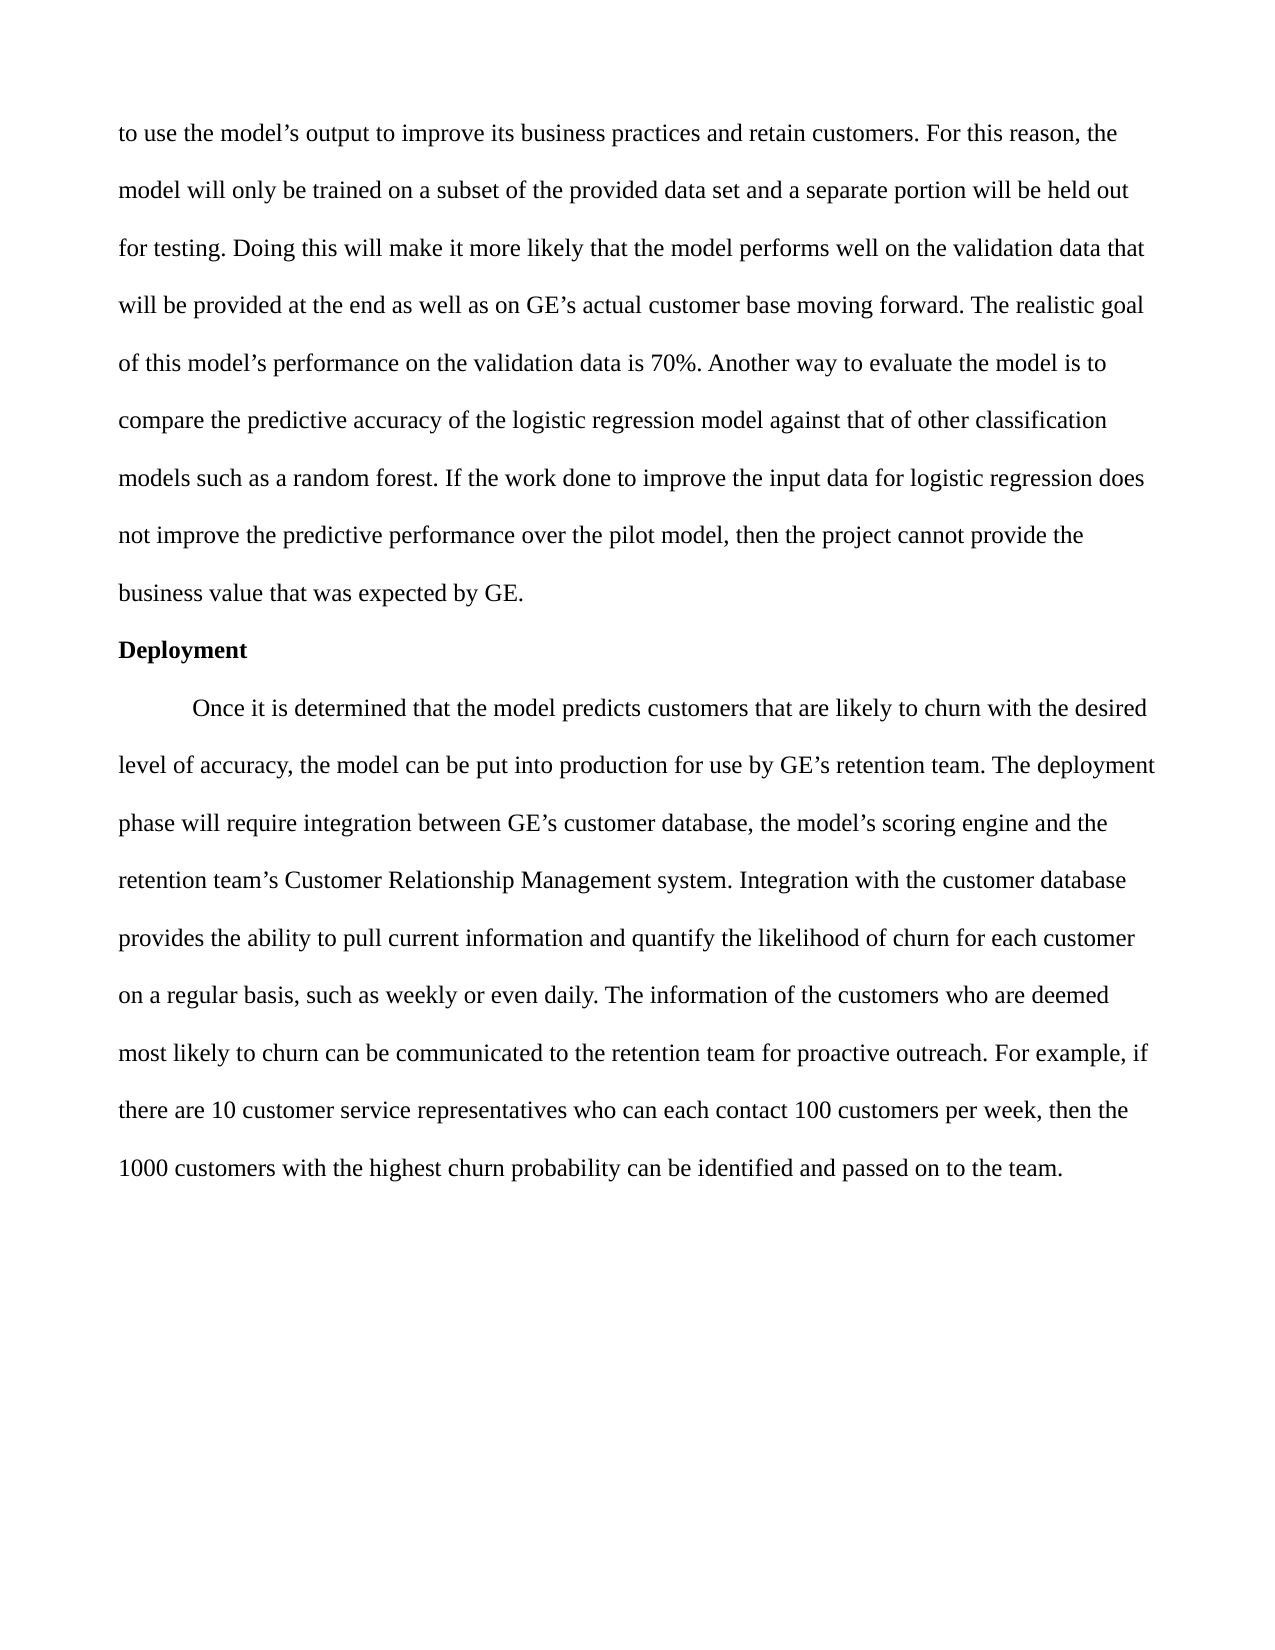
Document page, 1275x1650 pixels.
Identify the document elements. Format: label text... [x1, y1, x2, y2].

text Deployment [118, 636, 1157, 664]
text to use the model’s output to improve its business practices and retain customers. For this reason, the model will only be trained on a subset of the provided data set and a separate portion will be held out for testing. Doing this will make it more likely that the model performs well on the validation data that will be provided at the end as well as on GE’s actual customer base moving forward. The realistic goal of this model’s performance on the validation data is 70%. Another way to evaluate the model is to compare the predictive accuracy of the logistic regression model against that of other classification models such as a random forest. If the work done to improve the input data for logistic regression does not improve the predictive performance over the pilot model, then the project cannot provide the business value that was expected by GE. [118, 118, 1157, 607]
text Once it is determined that the model predicts customers that are likely to churn with the desired level of accuracy, the model can be put into production for use by GE’s retention team. The deployment phase will require integration between GE’s customer database, the model’s scoring engine and the retention team’s Customer Relationship Management system. Integration with the customer database provides the ability to pull current information and quantify the likelihood of churn for each customer on a regular basis, such as weekly or even daily. The information of the customers who are deemed most likely to churn can be communicated to the retention team for proactive outreach. For example, if there are 10 customer service representatives who can each contact 100 customers per week, then the 1000 customers with the highest churn probability can be identified and passed on to the team. [118, 693, 1157, 1182]
